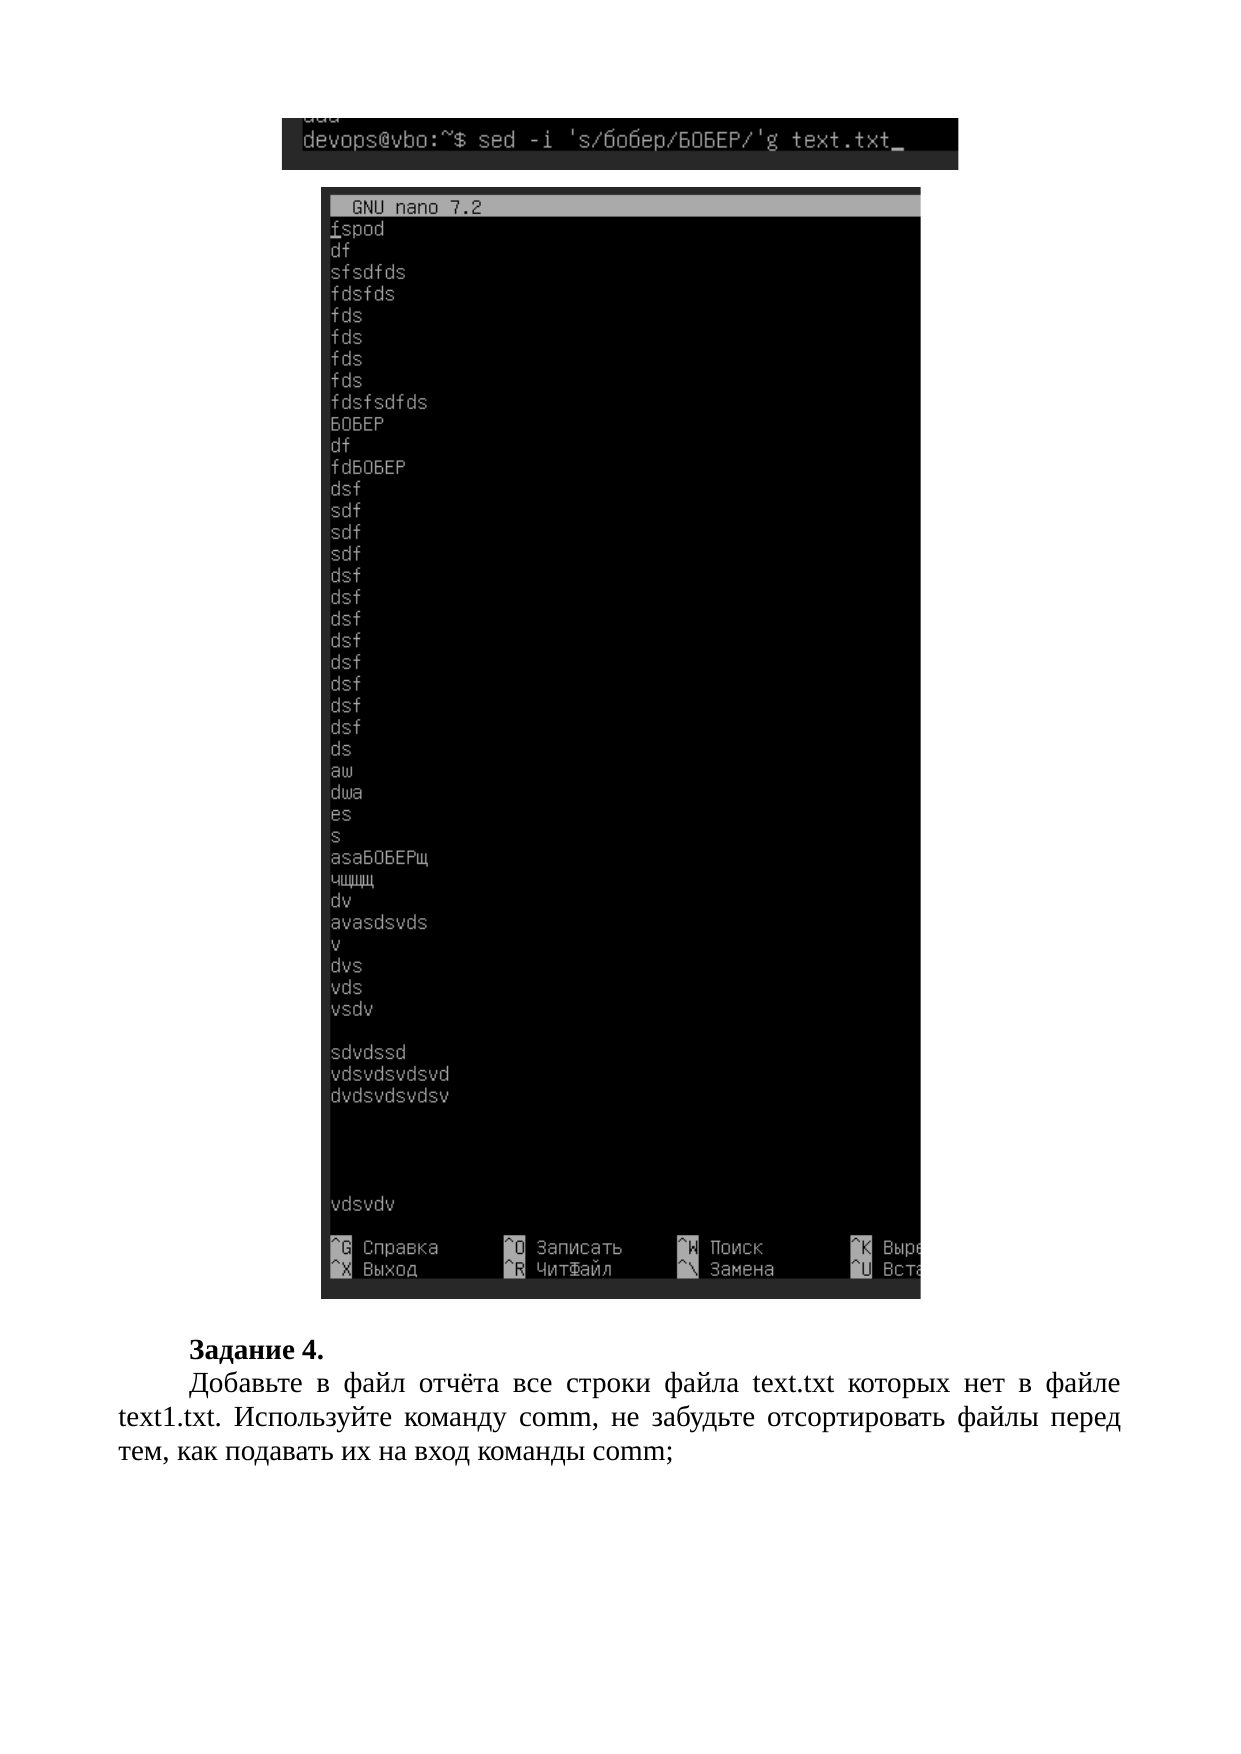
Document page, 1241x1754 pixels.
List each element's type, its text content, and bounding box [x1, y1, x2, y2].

picture [281, 118, 959, 170]
picture [321, 187, 921, 1299]
text Задание 4. [118, 1332, 1122, 1366]
text Добавьте в файл отчёта все строки файла text.txt которых нет в файле text1.txt. Используйте команду comm, не забудьте отсортировать файлы перед тем, как подавать их на вход команды comm; [118, 1366, 1122, 1466]
